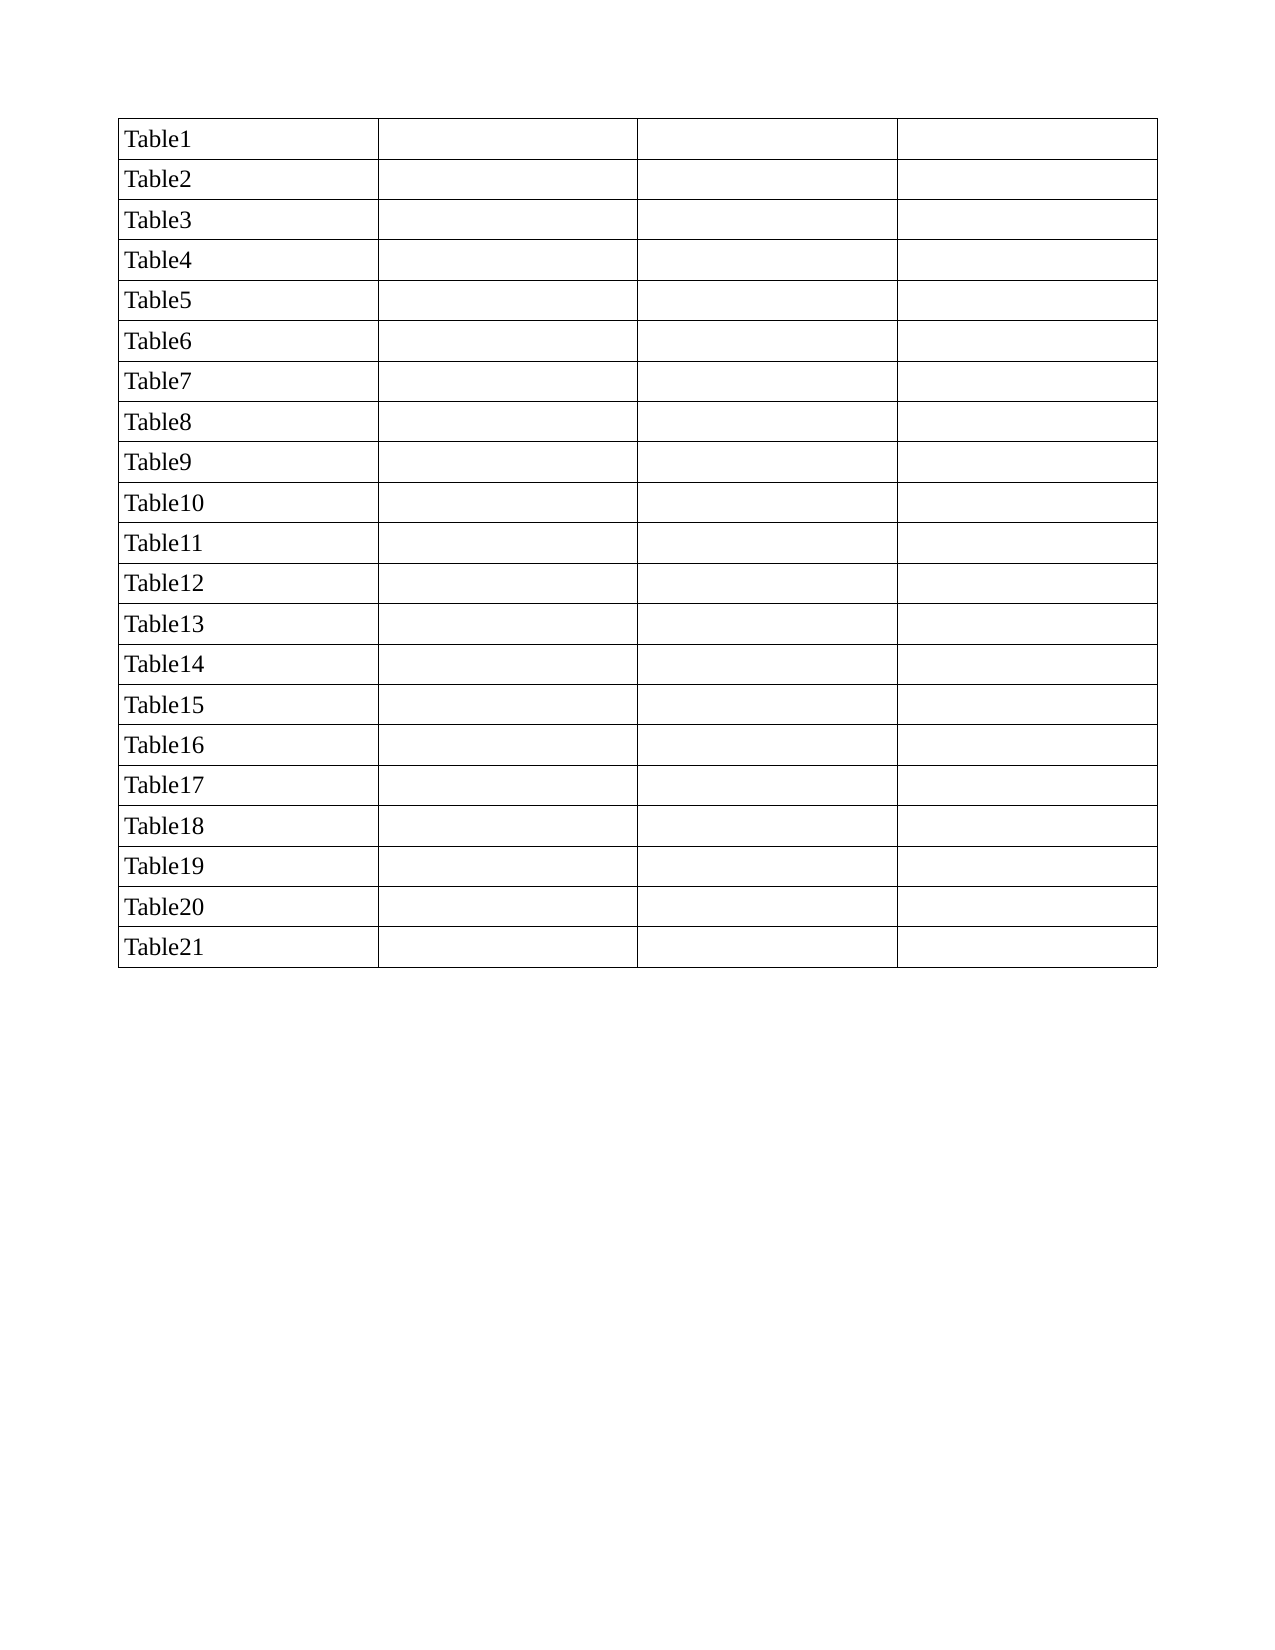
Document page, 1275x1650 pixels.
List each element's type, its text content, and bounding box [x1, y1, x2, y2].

table_header [638, 806, 897, 846]
table_header Table20 [119, 887, 378, 926]
table_header [379, 483, 637, 522]
table_header [379, 281, 637, 320]
table_header Table6 [119, 321, 378, 361]
table_header [898, 847, 1157, 886]
table_header [379, 321, 637, 361]
table_header [638, 402, 897, 441]
table_header [379, 847, 637, 886]
table_header [379, 685, 637, 724]
table_header [379, 200, 637, 239]
table_header [638, 240, 897, 280]
table_header Table19 [119, 847, 378, 886]
table_header Table8 [119, 402, 378, 441]
table_header [638, 200, 897, 239]
table_header Table4 [119, 240, 378, 280]
table_header [898, 523, 1157, 563]
table_header Table21 [119, 927, 378, 967]
table_header [379, 927, 637, 967]
table_header [898, 483, 1157, 522]
table_header [379, 402, 637, 441]
table_header [898, 240, 1157, 280]
table_header Table17 [119, 766, 378, 805]
table_header [638, 645, 897, 684]
table_header [898, 685, 1157, 724]
table_header Table2 [119, 160, 378, 199]
table_header Table15 [119, 685, 378, 724]
table_header [379, 604, 637, 643]
table_header [379, 645, 637, 684]
table_header [898, 645, 1157, 684]
table_header [898, 160, 1157, 199]
table_header [379, 119, 637, 158]
table_header [379, 160, 637, 199]
table_header [898, 766, 1157, 805]
table_header [638, 887, 897, 926]
table_header [638, 927, 897, 967]
table_header [638, 604, 897, 643]
table_header [898, 119, 1157, 158]
table_header Table1 [119, 119, 378, 158]
table_header [638, 564, 897, 603]
table_header [379, 442, 637, 482]
table_header [898, 887, 1157, 926]
table_header [638, 685, 897, 724]
table_header [379, 725, 637, 765]
table_header Table14 [119, 645, 378, 684]
table_header [638, 483, 897, 522]
table_header [379, 523, 637, 563]
table_header [379, 806, 637, 846]
table_header Table10 [119, 483, 378, 522]
table_header [379, 362, 637, 401]
table_header [898, 402, 1157, 441]
table_header [638, 281, 897, 320]
table_header Table11 [119, 523, 378, 563]
table_header Table9 [119, 442, 378, 482]
table_header [379, 564, 637, 603]
table_header [638, 362, 897, 401]
table_header [898, 806, 1157, 846]
table_header [638, 119, 897, 158]
table_header [898, 564, 1157, 603]
table_header [379, 240, 637, 280]
table_header [898, 725, 1157, 765]
table_header [898, 604, 1157, 643]
table_header Table13 [119, 604, 378, 643]
table_header [638, 766, 897, 805]
table_header [638, 321, 897, 361]
table_header [898, 281, 1157, 320]
table_header Table5 [119, 281, 378, 320]
table_header [638, 523, 897, 563]
table_header [638, 725, 897, 765]
table_header [379, 766, 637, 805]
table_header Table7 [119, 362, 378, 401]
table_header [638, 160, 897, 199]
table_header [898, 927, 1157, 967]
table_header Table18 [119, 806, 378, 846]
table_header [898, 321, 1157, 361]
table_header Table3 [119, 200, 378, 239]
table_header [898, 200, 1157, 239]
table_header Table16 [119, 725, 378, 765]
table_header [638, 847, 897, 886]
table_header [898, 442, 1157, 482]
table_header [638, 442, 897, 482]
table_header [379, 887, 637, 926]
table_header Table12 [119, 564, 378, 603]
table_header [898, 362, 1157, 401]
